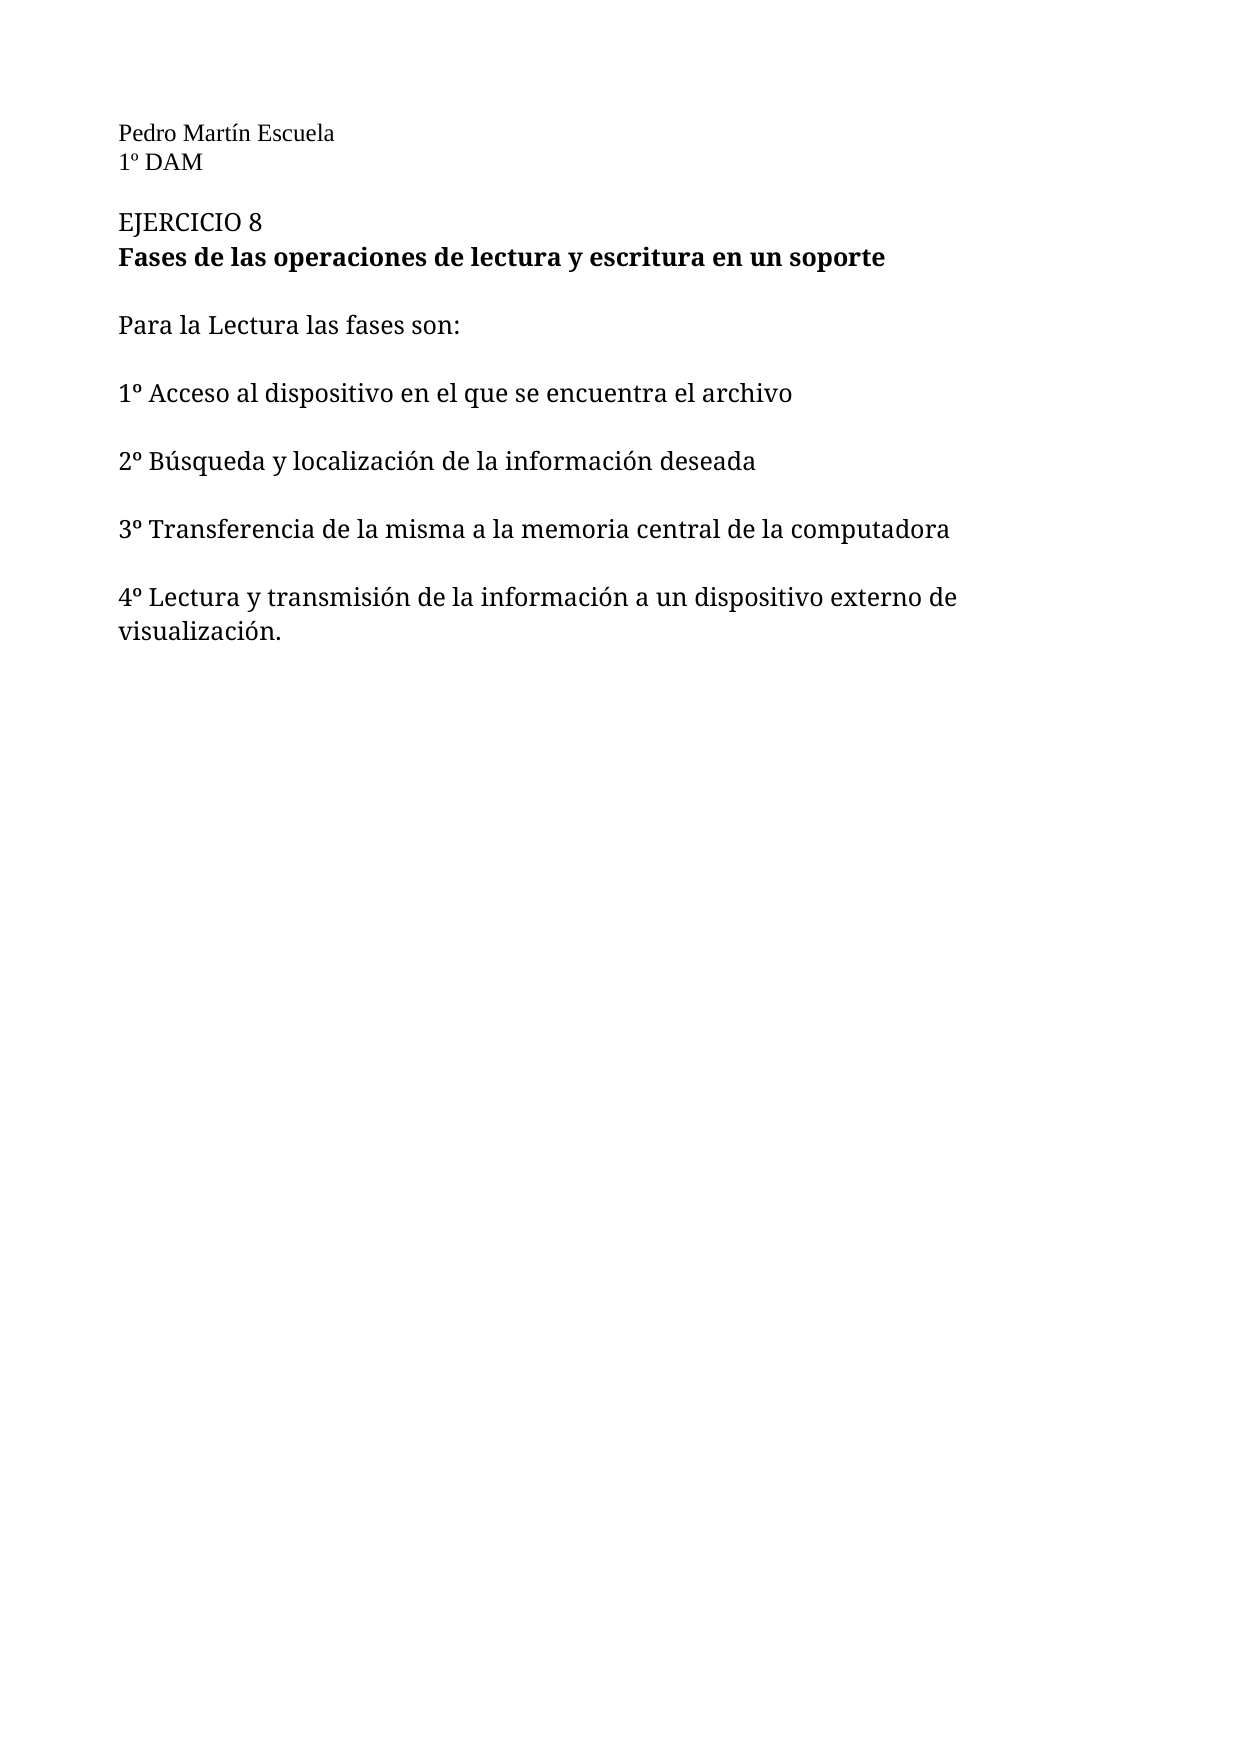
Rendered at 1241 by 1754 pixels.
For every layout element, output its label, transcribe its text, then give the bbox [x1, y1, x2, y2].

text 1º Acceso al dispositivo en el que se encuentra el archivo [118, 375, 1122, 409]
text Fases de las operaciones de lectura y escritura en un soporte [118, 239, 1122, 273]
text 2º Búsqueda y localización de la información deseada [118, 443, 1122, 478]
text 3º Transferencia de la misma a la memoria central de la computadora [118, 512, 1122, 546]
text Para la Lectura las fases son: [118, 307, 1122, 341]
text EJERCICIO 8 [118, 205, 1122, 239]
text 4º Lectura y transmisión de la información a un dispositivo externo de visualización. [118, 580, 1122, 648]
